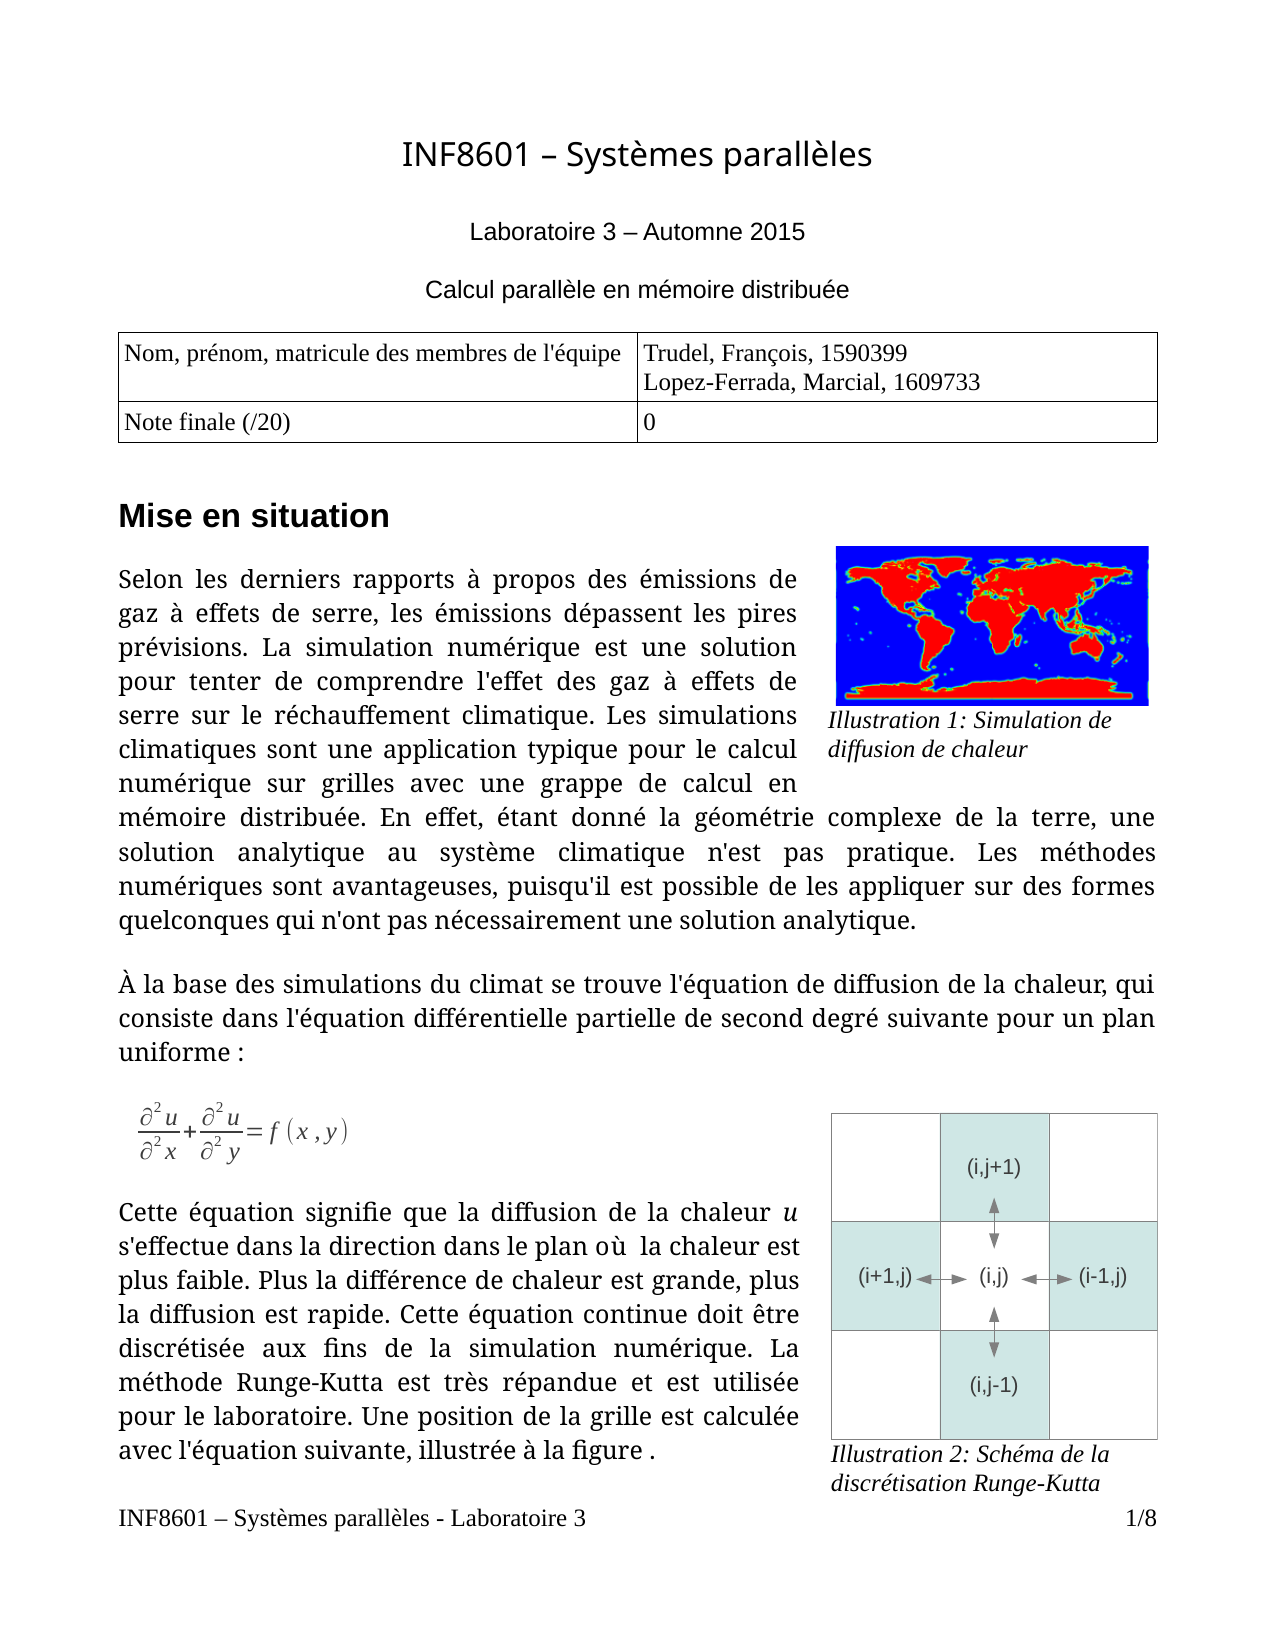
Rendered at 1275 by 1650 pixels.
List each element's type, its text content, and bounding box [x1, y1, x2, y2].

text À la base des simulations du climat se trouve l'équation de diffusion de la chaleur, qui consiste dans l'équation différentielle partielle de second degré suivante pour un plan uniforme : [118, 966, 1157, 1068]
picture [835, 546, 1149, 706]
text Calcul parallèle en mémoire distribuée [118, 275, 1157, 303]
subtitle Mise en situation [118, 496, 1157, 534]
text Selon les derniers rapports à propos des émissions de gaz à effets de serre, les émissions dépassent les pires prévisions. La simulation numérique est une solution pour tenter de comprendre l'effet des gaz à effets de serre sur le réchauffement climatique. Les simulations climatiques sont une application typique pour le calcul numérique sur grilles avec une grappe de calcul en mémoire distribuée. En effet, étant donné la géométrie complexe de la terre, une solution analytique au système climatique n'est pas pratique. Les méthodes numériques sont avantageuses, puisqu'il est possible de les appliquer sur des formes quelconques qui n'ont pas nécessairement une solution analytique. [118, 562, 1157, 936]
text Illustration 1: Simulation de diffusion de chaleur [828, 559, 1157, 763]
text Laboratoire 3 – Automne 2015 [118, 217, 1157, 246]
table_cell Note finale (/20) [119, 402, 637, 442]
text INF8601 – Systèmes parallèles [118, 131, 1157, 176]
table_header Nom, prénom, matricule des membres de l'équipe [119, 333, 637, 401]
table_cell 0 [638, 402, 1157, 442]
text Illustration 2: Schéma de la discrétisation Runge-Kutta [831, 1440, 1157, 1497]
text Cette équation signifie que la diffusion de la chaleur u s'effectue dans la direction dans le plan où la chaleur est plus faible. Plus la différence de chaleur est grande, plus la diffusion est rapide. Cette équation continue doit être discrétisée aux fins de la simulation numérique. La méthode Runge-Kutta est très répandue et est utilisée pour le laboratoire. Une position de la grille est calculée avec l'équation suivante, illustrée à la figure . [118, 1194, 831, 1467]
table_header Trudel, François, 1590399 Lopez-Ferrada, Marcial, 1609733 [638, 333, 1157, 401]
